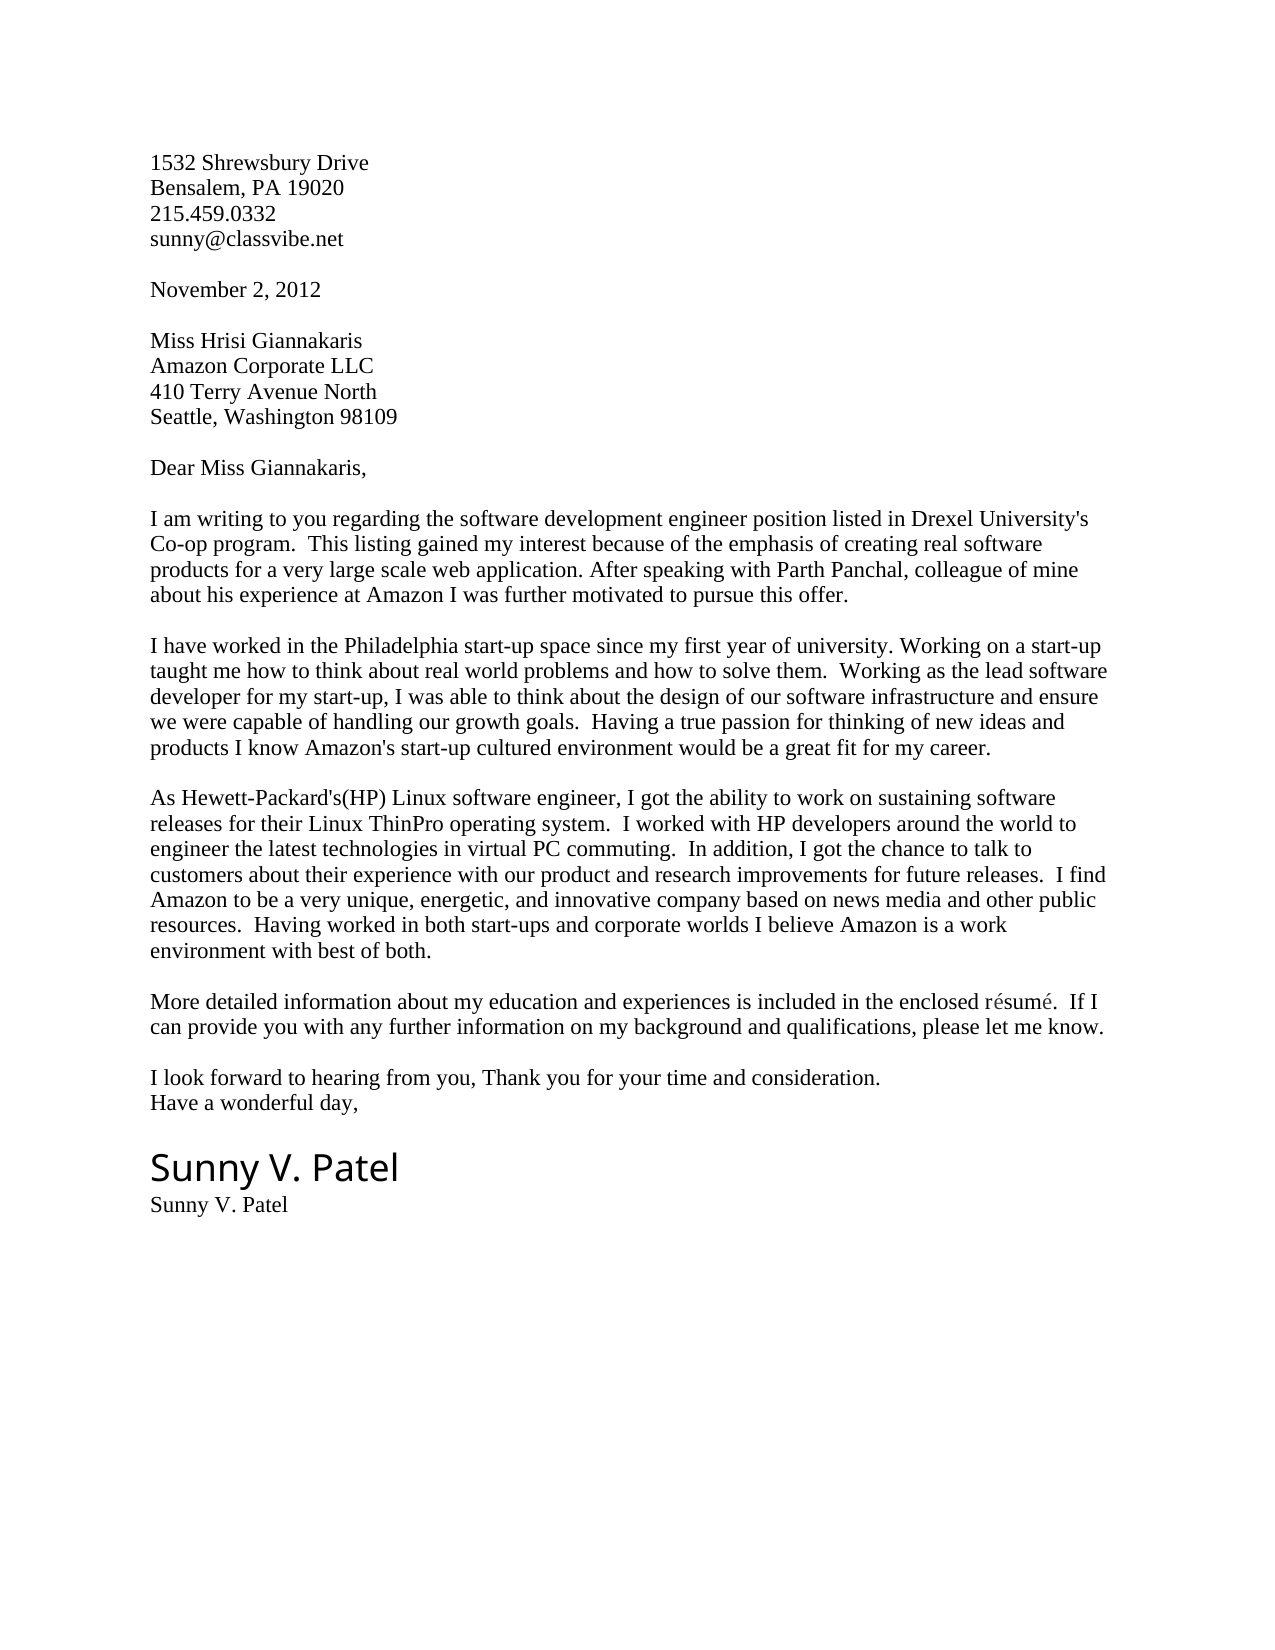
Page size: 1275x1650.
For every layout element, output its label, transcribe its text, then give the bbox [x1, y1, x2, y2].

text 1532 Shrewsbury Drive [150, 150, 1125, 175]
text 215.459.0332 [150, 201, 1125, 226]
text I have worked in the Philadelphia start-up space since my first year of university. Working on a start-up taught me how to think about real world problems and how to solve them. Working as the lead software developer for my start-up, I was able to think about the design of our software infrastructure and ensure we were capable of handling our growth goals. Having a true passion for thinking of new ideas and products I know Amazon's start-up cultured environment would be a great fit for my career. [150, 633, 1125, 760]
text sunny@classvibe.net [150, 226, 1125, 252]
text As Hewett-Packard's(HP) Linux software engineer, I got the ability to work on sustaining software releases for their Linux ThinPro operating system. I worked with HP developers around the world to engineer the latest technologies in virtual PC commuting. In addition, I got the chance to talk to customers about their experience with our product and research improvements for future releases. I find Amazon to be a very unique, energetic, and innovative company based on news media and other public resources. Having worked in both start-ups and corporate worlds I believe Amazon is a work environment with best of both. [150, 785, 1125, 963]
text Bensalem, PA 19020 [150, 175, 1125, 201]
text Dear Miss Giannakaris, [150, 455, 1125, 480]
text Sunny V. Patel [150, 1192, 1125, 1217]
text More detailed information about my education and experiences is included in the enclosed résumé. If I can provide you with any further information on my background and qualifications, please let me know. [150, 989, 1125, 1039]
text Seattle, Washington 98109 [150, 404, 1125, 429]
text Have a wonderful day, [150, 1090, 1125, 1116]
text I look forward to hearing from you, Thank you for your time and consideration. [150, 1065, 1125, 1090]
text Miss Hrisi Giannakaris [150, 328, 1125, 353]
text Amazon Corporate LLC [150, 353, 1125, 379]
text I am writing to you regarding the software development engineer position listed in Drexel University's Co-op program. This listing gained my interest because of the emphasis of creating real software products for a very large scale web application. After speaking with Parth Panchal, colleague of mine about his experience at Amazon I was further motivated to pursue this offer. [150, 506, 1125, 607]
text 410 Terry Avenue North [150, 379, 1125, 404]
text Sunny V. Patel [150, 1141, 1125, 1192]
text November 2, 2012 [150, 277, 1125, 302]
